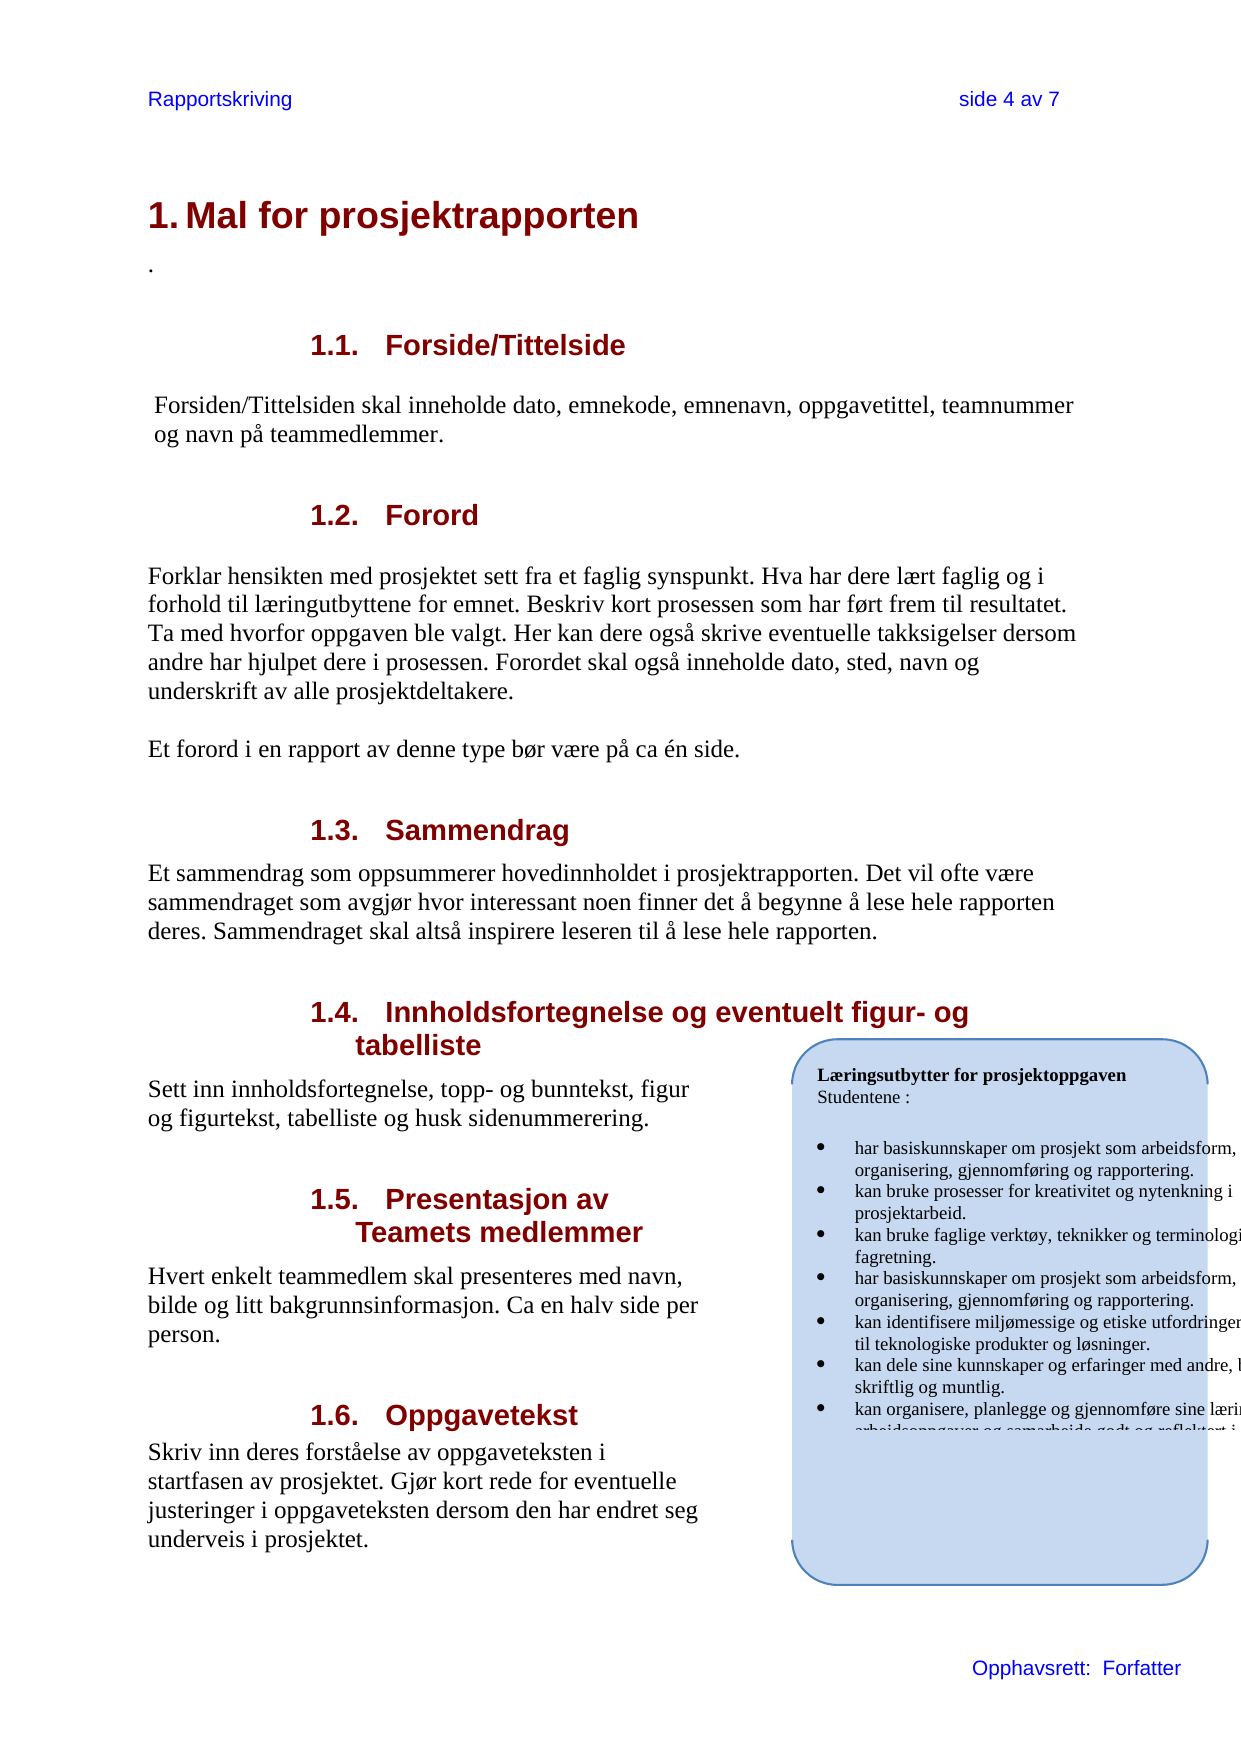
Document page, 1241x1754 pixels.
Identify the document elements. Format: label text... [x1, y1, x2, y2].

text Hvert enkelt teammedlem skal presenteres med navn, bilde og litt bakgrunnsinformasjon. Ca en halv side per person. [148, 1261, 792, 1348]
text Et forord i en rapport av denne type bør være på ca én side. [148, 734, 1092, 762]
subtitle Presentasjon av Teamets medlemmer [310, 1182, 792, 1249]
list kan bruke prosesser for kreativitet og nytenkning i prosjektarbeid. [817, 1180, 1240, 1224]
subtitle Sammendrag [310, 812, 1092, 846]
text Læringsutbytter for prosjektoppgaven [817, 1064, 1240, 1086]
list kan bruke faglige verktøy, teknikker og terminologi i egen fagretning. [817, 1224, 1240, 1267]
subtitle Forord [310, 498, 1092, 532]
text . [148, 249, 1092, 278]
list har basiskunnskaper om prosjekt som arbeidsform, både om organisering, gjennomføring og rapportering. [817, 1267, 1240, 1311]
subtitle Innholdsfortegnelse og eventuelt figur- og tabelliste [310, 995, 1092, 1062]
list kan identifisere miljømessige og etiske utfordringer relatert til teknologiske produkter og løsninger. [817, 1311, 1240, 1354]
subtitle Oppgavetekst [310, 1398, 792, 1431]
text Et sammendrag som oppsummerer hovedinnholdet i prosjektrapporten. Det vil ofte være sammendraget som avgjør hvor interessant noen finner det å begynne å lese hele rapporten deres. Sammendraget skal altså inspirere leseren til å lese hele rapporten. [148, 858, 1092, 945]
text Forklar hensikten med prosjektet sett fra et faglig synspunkt. Hva har dere lært faglig og i forhold til læringutbyttene for emnet. Beskriv kort prosessen som har ført frem til resultatet. Ta med hvorfor oppgaven ble valgt. Her kan dere også skrive eventuelle takksigelser dersom andre har hjulpet dere i prosessen. Forordet skal også inneholde dato, sted, navn og underskrift av alle prosjektdeltakere. [148, 561, 1092, 704]
text Forsiden/Tittelsiden skal inneholde dato, emnekode, emnenavn, oppgavetittel, teamnummer og navn på teammedlemmer. [154, 391, 1092, 448]
list kan organisere, planlegge og gjennomføre sine lærings- og arbeidsoppgaver og samarbeide godt og reflektert i grupper. [817, 1398, 1240, 1430]
subtitle Forside/Tittelside [310, 328, 1092, 361]
text Sett inn innholdsfortegnelse, topp- og bunntekst, figur og figurtekst, tabelliste og husk sidenummerering. [148, 1074, 792, 1132]
subtitle Mal for prosjektrapporten [148, 193, 1092, 237]
list har basiskunnskaper om prosjekt som arbeidsform, både om organisering, gjennomføring og rapportering. [817, 1137, 1240, 1180]
list kan dele sine kunnskaper og erfaringer med andre, både skriftlig og muntlig. [817, 1354, 1240, 1398]
text Skriv inn deres forståelse av oppgaveteksten i startfasen av prosjektet. Gjør kort rede for eventuelle justeringer i oppgaveteksten dersom den har endret seg underveis i prosjektet. [148, 1437, 792, 1552]
text Studentene : [817, 1086, 1240, 1107]
